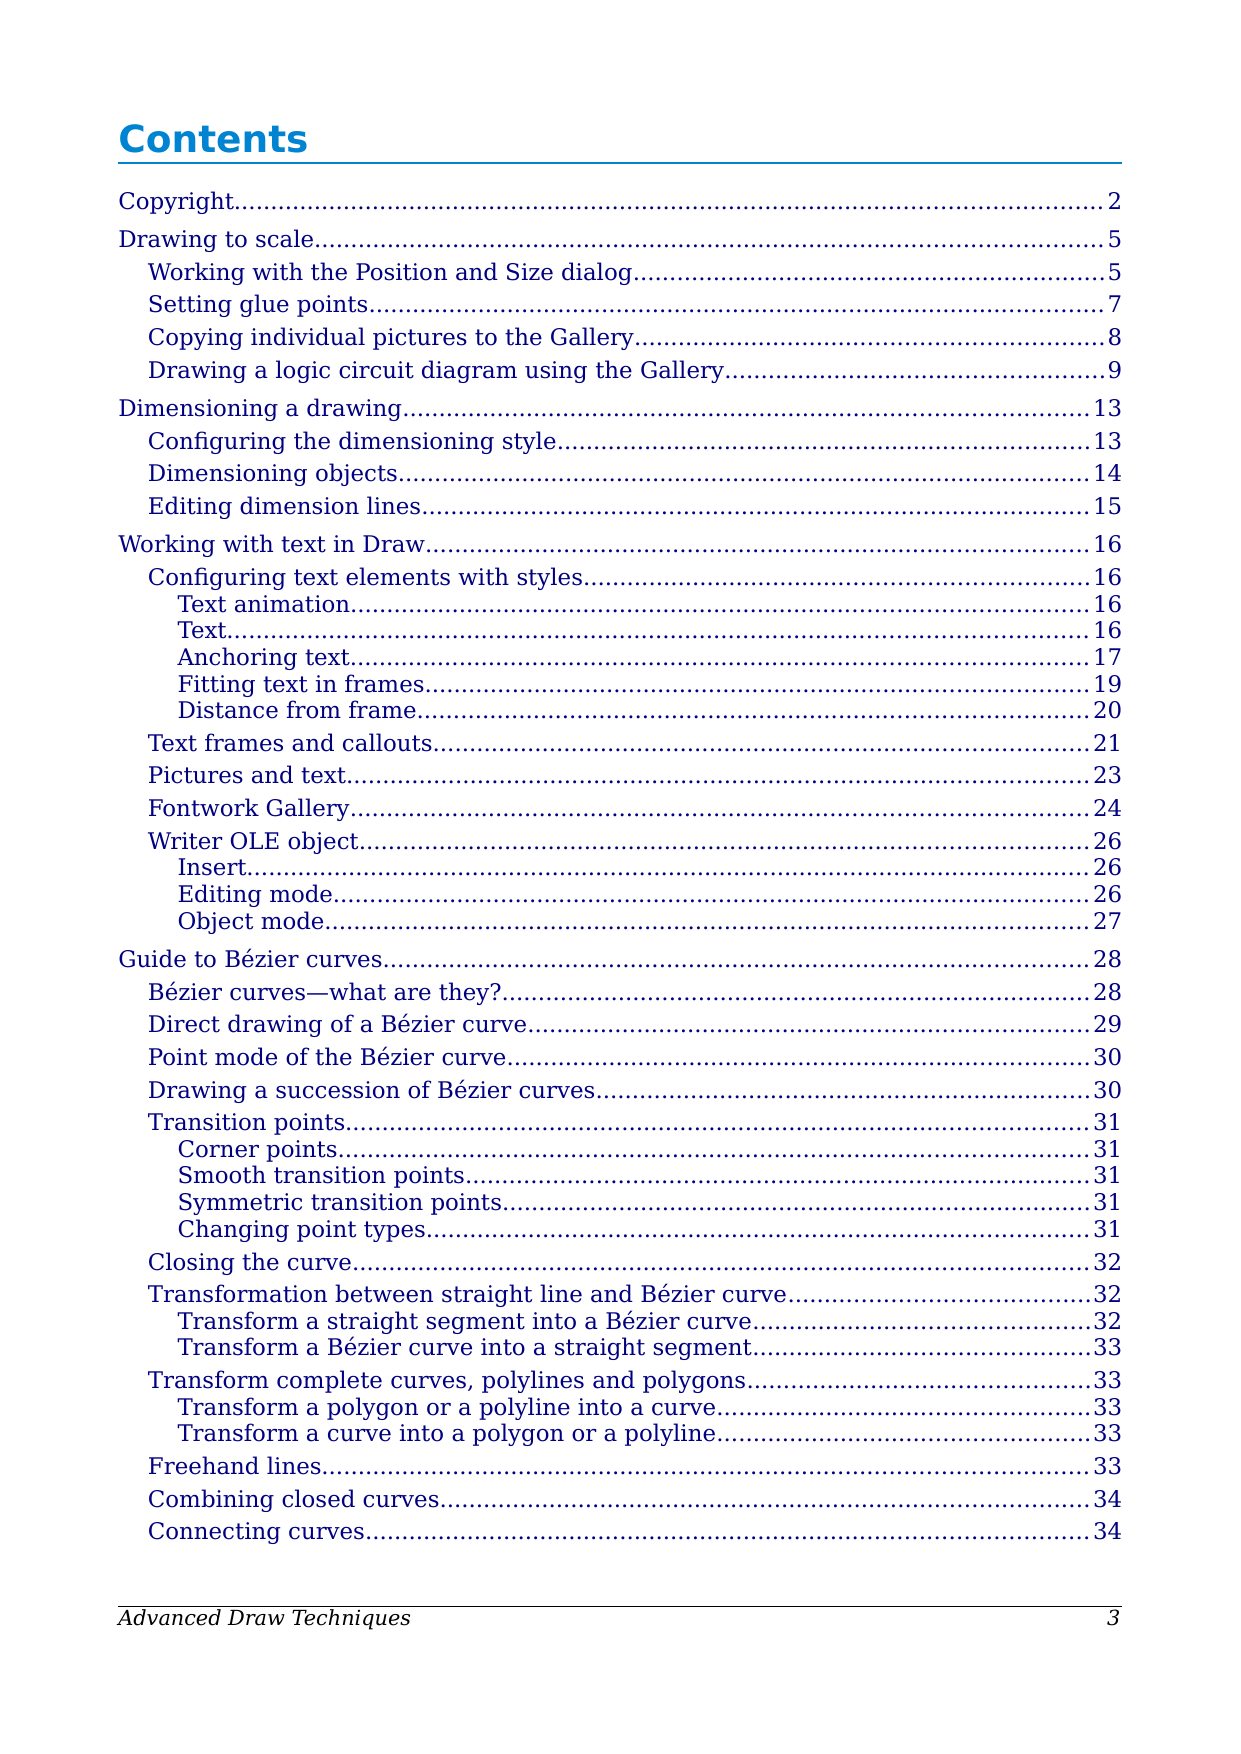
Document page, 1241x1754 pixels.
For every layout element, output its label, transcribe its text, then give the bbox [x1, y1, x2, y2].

text Text 16 [177, 617, 1122, 644]
text Transform a polygon or a polyline into a curve 33 [177, 1394, 1122, 1421]
text Connecting curves 34 [148, 1518, 1122, 1545]
text Transform a straight segment into a Bézier curve 32 [177, 1308, 1122, 1334]
text Closing the curve 32 [148, 1249, 1122, 1275]
text Contents [118, 118, 1122, 162]
text Changing point types 31 [177, 1216, 1122, 1243]
text Drawing a succession of Bézier curves 30 [148, 1077, 1122, 1103]
text Combining closed curves 34 [148, 1486, 1122, 1512]
text Editing dimension lines 15 [148, 493, 1122, 520]
text Transform a curve into a polygon or a polyline 33 [177, 1421, 1122, 1447]
text Configuring the dimensioning style 13 [148, 428, 1122, 454]
text Fitting text in frames 19 [177, 671, 1122, 697]
text Object mode 27 [177, 908, 1122, 934]
text Text frames and callouts 21 [148, 730, 1122, 757]
text Configuring text elements with styles 16 [148, 564, 1122, 591]
text Fontwork Gallery 24 [148, 795, 1122, 822]
text Writer OLE object 26 [148, 828, 1122, 854]
text Text animation 16 [177, 591, 1122, 617]
text Working with text in Draw 16 [118, 532, 1122, 558]
text Transformation between straight line and Bézier curve 32 [148, 1281, 1122, 1308]
text Setting glue points 7 [148, 292, 1122, 318]
text Direct drawing of a Bézier curve 29 [148, 1012, 1122, 1038]
text Transform complete curves, polylines and polygons 33 [148, 1367, 1122, 1394]
text Distance from frame 20 [177, 697, 1122, 724]
text Dimensioning a drawing 13 [118, 395, 1122, 422]
text Bézier curves—what are they? 28 [148, 979, 1122, 1006]
text Insert 26 [177, 854, 1122, 881]
text Corner points 31 [177, 1136, 1122, 1163]
text Dimensioning objects 14 [148, 461, 1122, 487]
text Editing mode 26 [177, 881, 1122, 908]
text Copyright 2 [118, 188, 1122, 215]
text Drawing to scale 5 [118, 226, 1122, 253]
text Freehand lines 33 [148, 1453, 1122, 1480]
text Drawing a logic circuit diagram using the Gallery 9 [148, 357, 1122, 383]
text Point mode of the Bézier curve 30 [148, 1044, 1122, 1071]
text Anchoring text 17 [177, 644, 1122, 671]
text Symmetric transition points 31 [177, 1189, 1122, 1216]
text Working with the Position and Size dialog 5 [148, 259, 1122, 286]
text Smooth transition points 31 [177, 1163, 1122, 1189]
text Pictures and text 23 [148, 763, 1122, 789]
text Transition points 31 [148, 1109, 1122, 1136]
text Copying individual pictures to the Gallery 8 [148, 324, 1122, 351]
text Transform a Bézier curve into a straight segment 33 [177, 1334, 1122, 1361]
text Guide to Bézier curves 28 [118, 946, 1122, 973]
